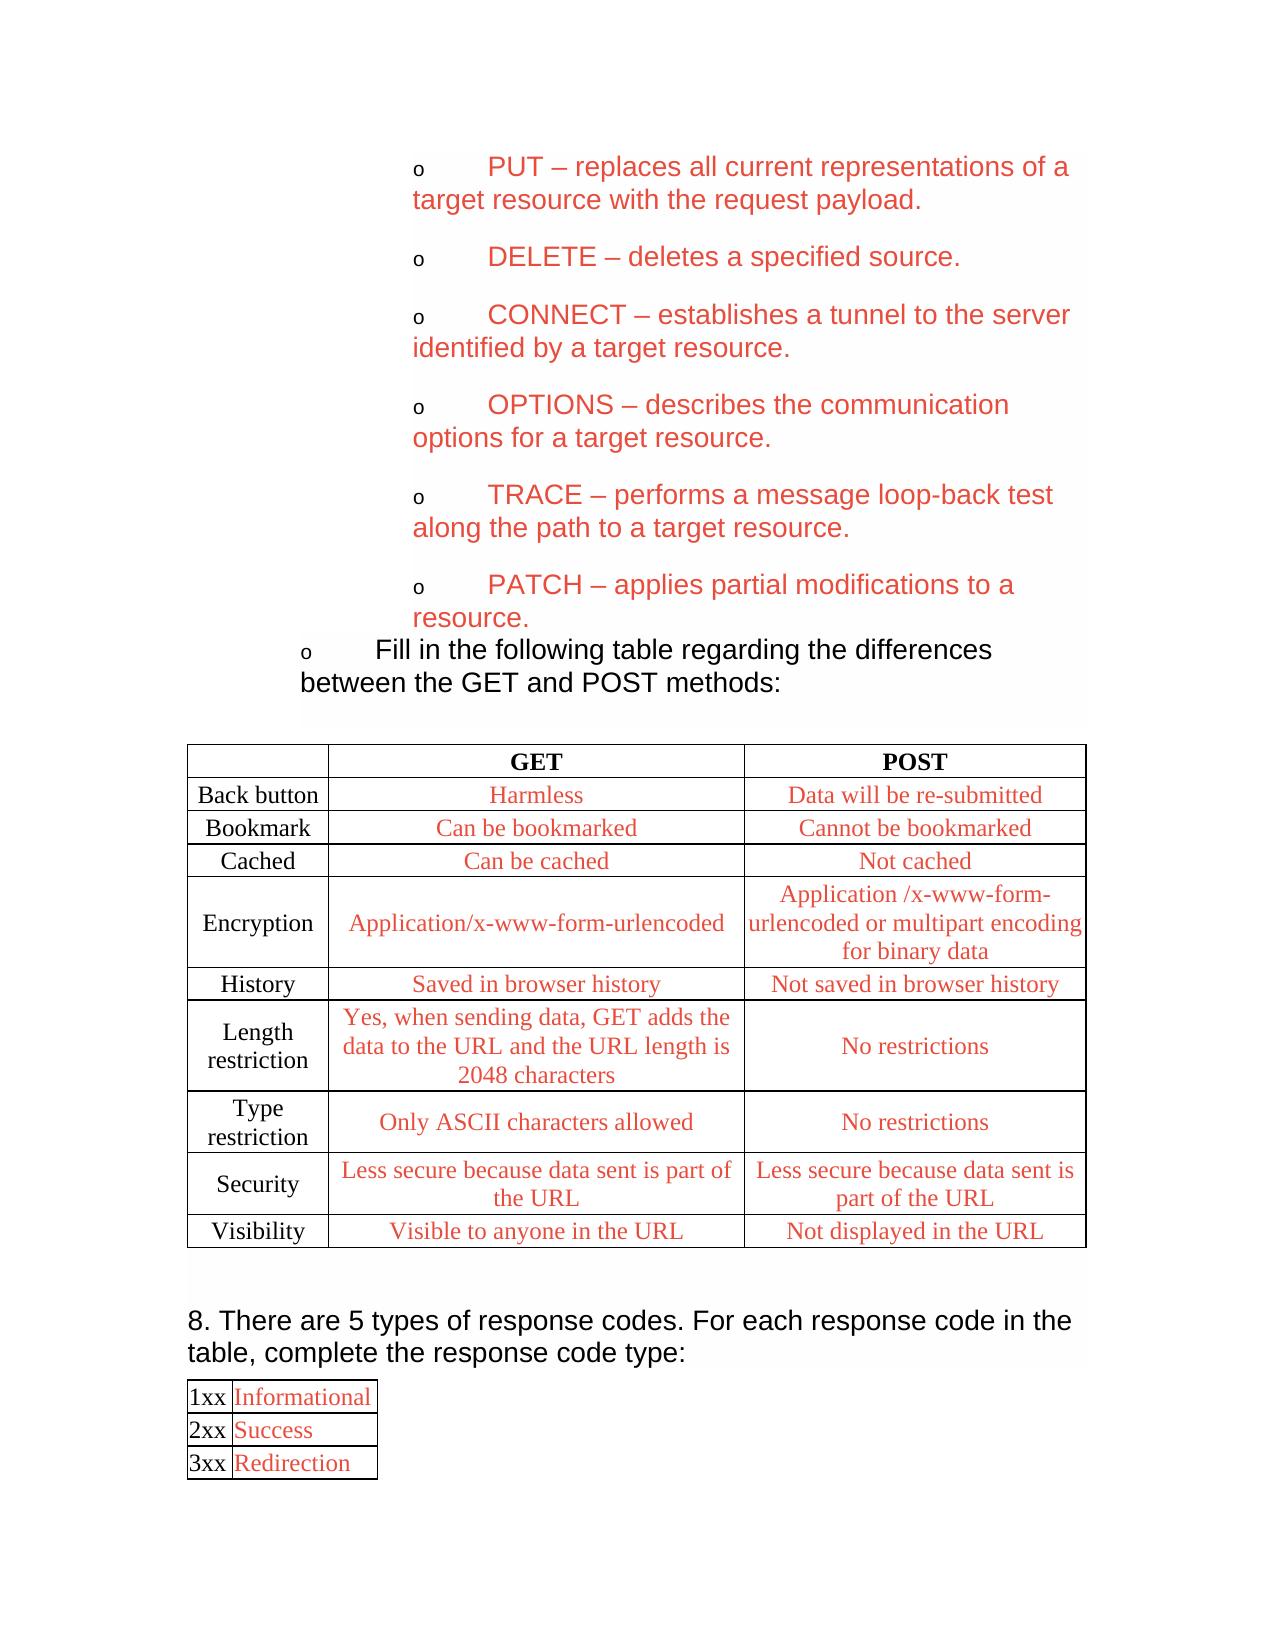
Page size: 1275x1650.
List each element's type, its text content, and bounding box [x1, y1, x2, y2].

table_header 1xx [188, 1381, 232, 1412]
table_cell Back button [188, 778, 328, 810]
table_cell Application /x-www-form-urlencoded or multipart encoding for binary data [745, 877, 1085, 966]
table_cell Visible to anyone in the URL [329, 1215, 744, 1246]
table_header [188, 745, 328, 777]
table_cell Data will be re-submitted [745, 778, 1085, 810]
table_cell Security [188, 1153, 328, 1213]
table_cell Encryption [188, 877, 328, 966]
table_cell 2xx [188, 1414, 232, 1445]
table_cell Visibility [188, 1215, 328, 1246]
text 8. There are 5 types of response codes. For each response code in the table, complete the response code type: [187, 1304, 1087, 1369]
table_cell Length restriction [188, 1001, 328, 1090]
table_cell Harmless [329, 778, 744, 810]
table_cell Yes, when sending data, GET adds the data to the URL and the URL length is 2048 characters [329, 1001, 744, 1090]
table_cell Only ASCII characters allowed [329, 1092, 744, 1152]
table_header Informational [233, 1381, 377, 1412]
table_cell Can be bookmarked [329, 811, 744, 843]
table_header POST [745, 745, 1085, 777]
table_cell Type restriction [188, 1092, 328, 1152]
list CONNECT – establishes a tunnel to the server identified by a target resource. [412, 298, 1087, 363]
table_cell Bookmark [188, 811, 328, 843]
table_cell Less secure because data sent is part of the URL [745, 1153, 1085, 1213]
table_cell History [188, 968, 328, 999]
table_cell No restrictions [745, 1092, 1085, 1152]
table_cell Can be cached [329, 845, 744, 876]
list DELETE – deletes a specified source. [412, 240, 1087, 273]
list Fill in the following table regarding the differences between the GET and POST methods: [300, 633, 1087, 727]
table_header GET [329, 745, 744, 777]
table_cell 3xx [188, 1447, 232, 1478]
table_cell Not saved in browser history [745, 968, 1085, 999]
table_cell No restrictions [745, 1001, 1085, 1090]
list OPTIONS – describes the communication options for a target resource. [412, 388, 1087, 453]
list PUT – replaces all current representations of a target resource with the request payload. [412, 150, 1087, 215]
list PATCH – applies partial modifications to a resource. [412, 568, 1087, 633]
table_cell Not cached [745, 845, 1085, 876]
table_cell Application/x-www-form-urlencoded [329, 877, 744, 966]
list TRACE – performs a message loop-back test along the path to a target resource. [412, 478, 1087, 543]
table_cell Redirection [233, 1447, 377, 1478]
table_cell Cached [188, 845, 328, 876]
table_cell Success [233, 1414, 377, 1445]
table_cell Less secure because data sent is part of the URL [329, 1153, 744, 1213]
table_cell Saved in browser history [329, 968, 744, 999]
table_cell Cannot be bookmarked [745, 811, 1085, 843]
table_cell Not displayed in the URL [745, 1215, 1085, 1246]
